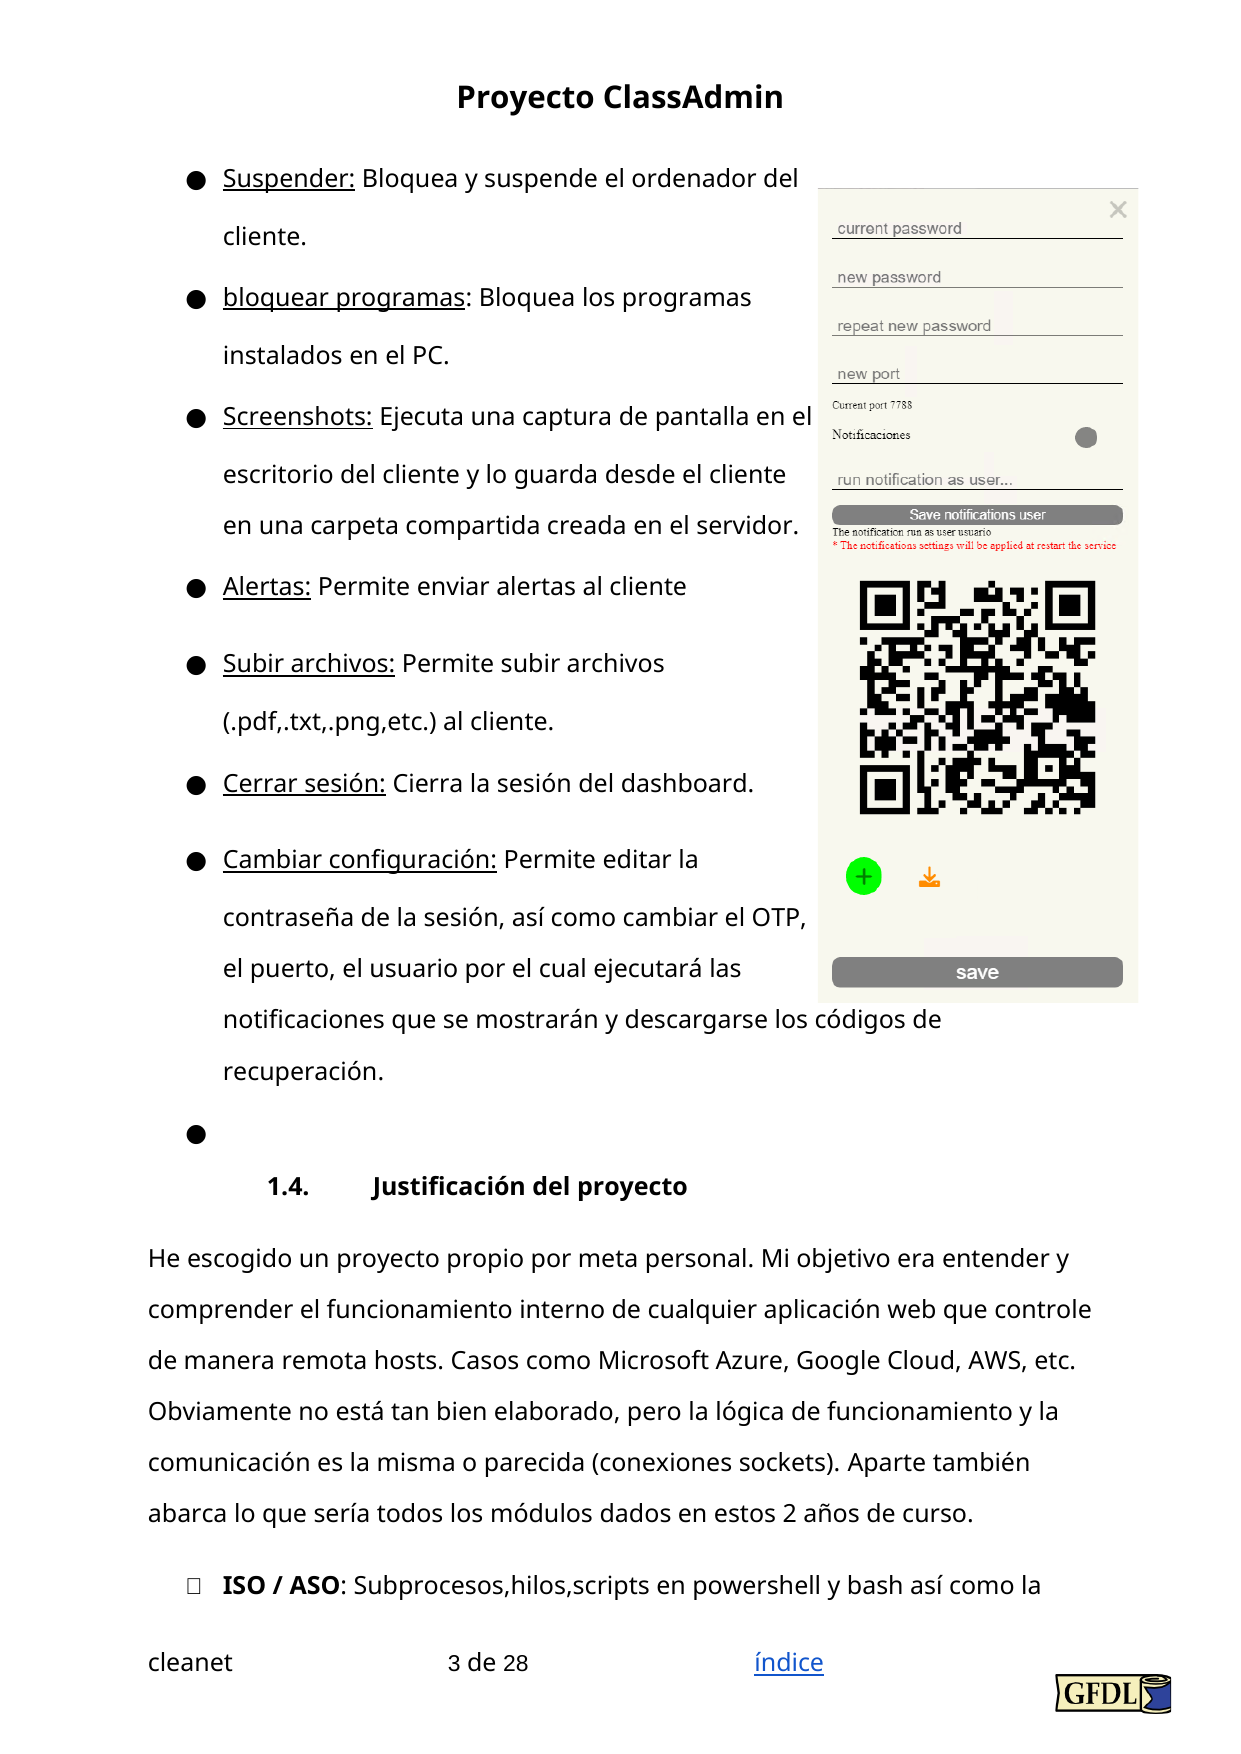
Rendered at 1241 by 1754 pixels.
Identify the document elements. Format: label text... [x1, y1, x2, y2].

list Suspender: Bloquea y suspende el ordenador del cliente. [185, 150, 1093, 252]
list Subir archivos: Permite subir archivos (.pdf,.txt,.png,etc.) al cliente. [185, 636, 817, 738]
list bloquear programas: Bloquea los programas instalados en el PC. [185, 269, 817, 372]
list Screenshots: Ejecuta una captura de pantalla en el escritorio del cliente y lo guarda desde el cliente en una carpeta compartida creada en el servidor. [185, 388, 817, 542]
list Cambiar configuración: Permite editar la contraseña de la sesión, así como cambiar el OTP, el puerto, el usuario por el cual ejecutará las notificaciones que se mostrarán y descargarse los códigos de recuperación. [185, 832, 1093, 1087]
list ISO / ASO: Subprocesos,hilos,scripts en powershell y bash así como la [185, 1568, 1093, 1602]
picture [1055, 1674, 1172, 1714]
picture [817, 188, 1139, 1003]
list Cerrar sesión: Cierra la sesión del dashboard. [185, 755, 817, 806]
list Alertas: Permite enviar alertas al cliente [185, 559, 817, 610]
text He escogido un proyecto propio por meta personal. Mi objetivo era entender y comprender el funcionamiento interno de cualquier aplicación web que controle de manera remota hosts. Casos como Microsoft Azure, Google Cloud, AWS, etc. Obviamente no está tan bien elaborado, pero la lógica de funcionamiento y la comunicación es la misma o parecida (conexiones sockets). Aparte también abarca lo que sería todos los módulos dados en estos 2 años de curso. [148, 1241, 1093, 1530]
list Justificación del proyecto [260, 1169, 1093, 1203]
